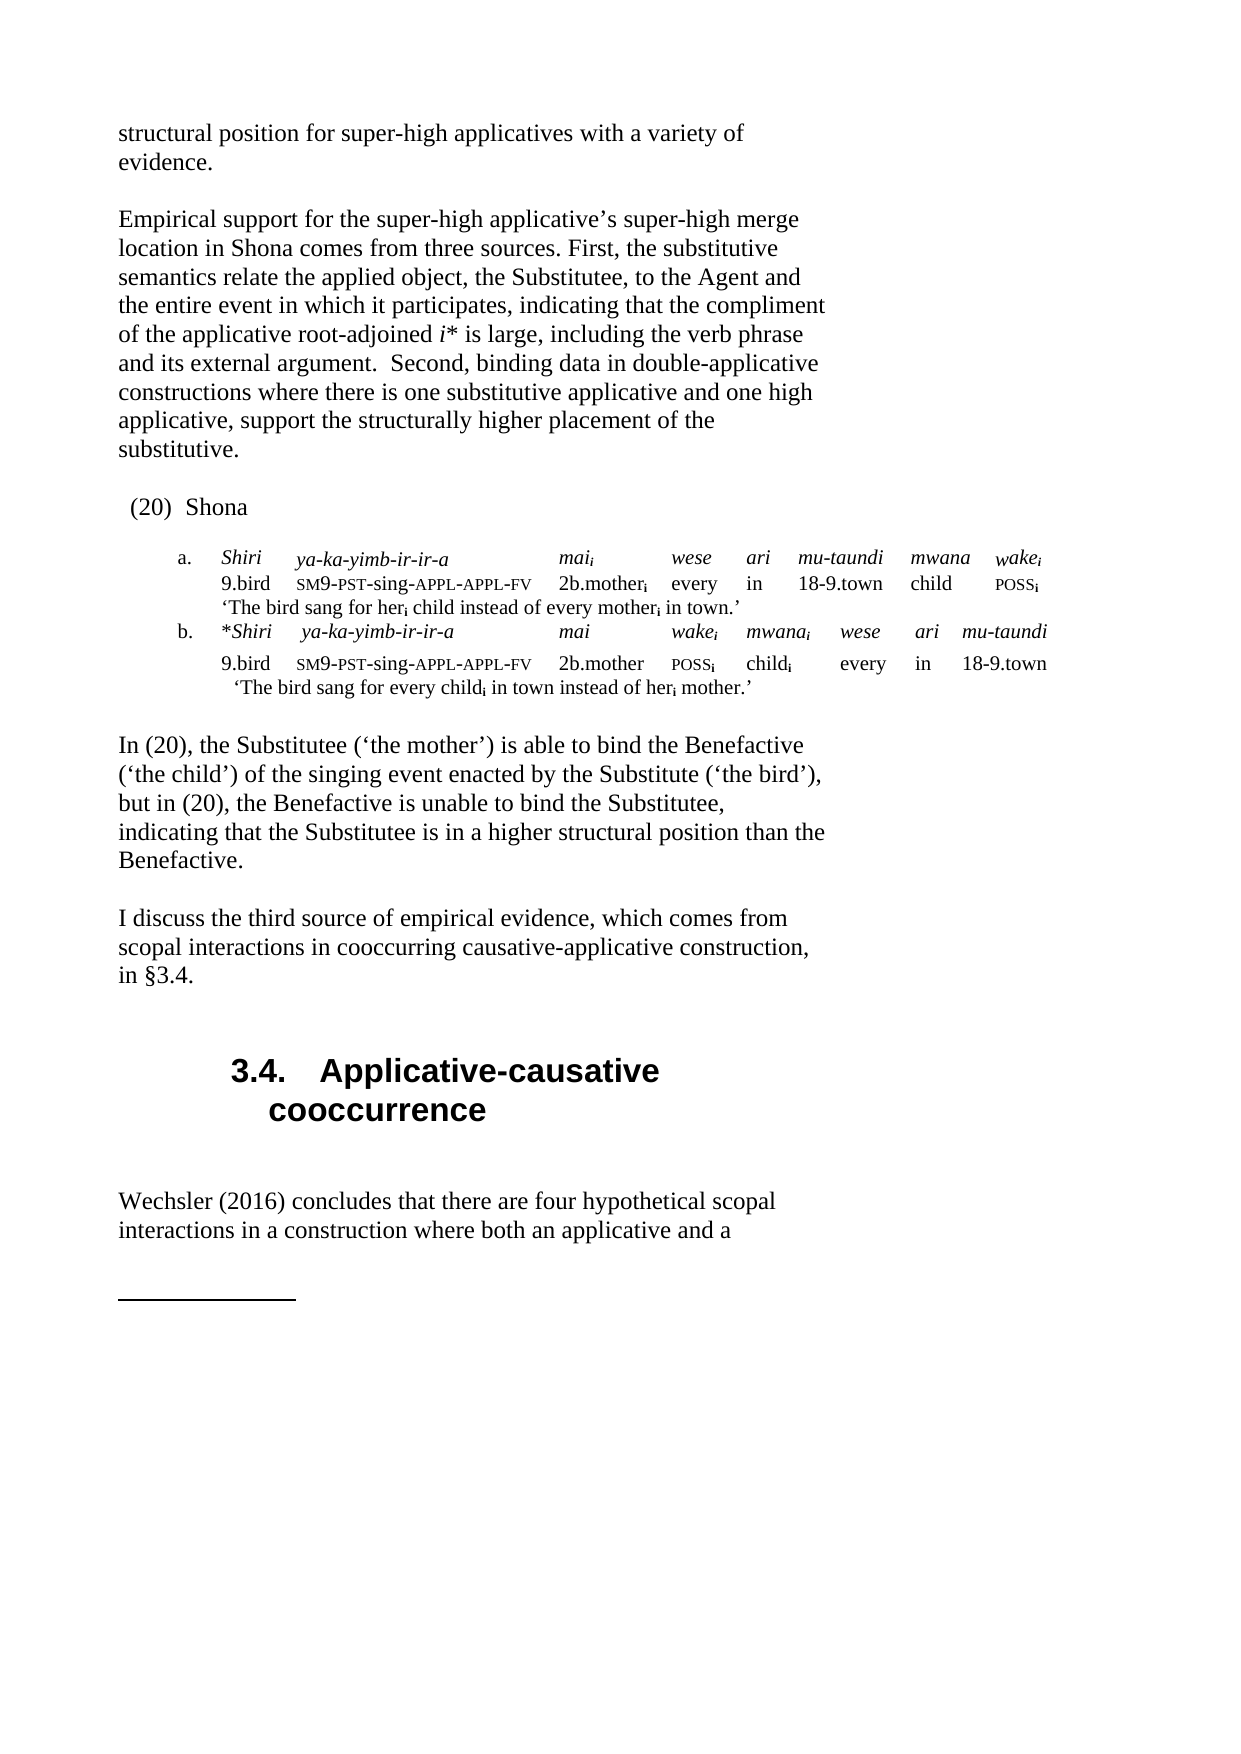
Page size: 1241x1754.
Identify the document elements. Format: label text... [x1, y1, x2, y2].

table_cell 18-9.town [962, 651, 1074, 675]
list Applicative-causative cooccurrence [231, 1051, 827, 1128]
table_cell possi [995, 571, 1074, 595]
table_cell ‘The bird sang for heri child instead of every motheri in town.’ [221, 595, 910, 619]
table_cell childi [746, 651, 840, 675]
table_cell ‘The bird sang for every childi in town instead of heri mother.’ [221, 675, 1074, 702]
table_cell every [840, 651, 915, 675]
text I assert that super-high applicatives merge first with the same ‘for’ root as high applicatives. The semantic contributions of high and super-high applicatives are similar, in that they both broadly designate the applicative arguments as entities positively impacted by their compliments. Therefore, in combination with the fact that the structural positions of high and super high applicatives are distinct, I argue the same root is sufficient. Kim (2011, 2012) also argues for an applicative merge location above Voice (above the external most argument introduced by i* in the terms of this analysis). Kim proposes that in Japanese adversity causatives (which I discussed in §2.2) and Korean adversity passives, which are very similar to Japanese adversity causatives an applicative head she calls “peripheral appl” merges very high above all other external arguments and introduces affectee arguments that are the syntactic subjects of their clauses. I assume that, given the similarity between the two structures, Wood & Marantz’s account of Japanese adversity causatives is a suitable account of Korean adversity passives as well. Kim’s proposed merge location for peripheral appl is motivated primarily by word order: the affectee is the syntactic subject of the construction by virtue of preceding the verb (Korean and Japanese are SOV). In my analysis, the arguments introduced by super-high applicatives are not syntactic subjects and word order is a challenge for the theory, rather than supporting evidence. While I am not able to resolve the issue of word order here, I do motivate my proposed structural position for super-high applicatives with a variety of evidence. [118, 118, 827, 176]
table_header wese [671, 521, 746, 571]
table_cell 9.bird [221, 651, 296, 675]
table_cell possi [671, 651, 746, 675]
table_cell in [915, 651, 962, 675]
table_cell ya-ka-yimb-ir-ir-a [296, 619, 559, 651]
table_cell [178, 595, 221, 619]
table_header wakei [995, 521, 1074, 571]
table_cell mwanai [746, 619, 840, 651]
table_cell 2b.motheri [559, 571, 671, 595]
table_cell sm9-pst-sing-appl-appl-fv [296, 571, 559, 595]
table_cell [178, 675, 221, 702]
table_header maii [559, 521, 671, 571]
text Wechsler (2016) concludes that there are four hypothetical scopal interactions in a construction where both an applicative and a [118, 1186, 827, 1243]
text Empirical support for the super-high applicative’s super-high merge location in Shona comes from three sources. First, the substitutive semantics relate the applied object, the Substitutee, to the Agent and the entire event in which it participates, indicating that the compliment of the applicative root-adjoined i* is large, including the verb phrase and its external argument. Second, binding data in double-applicative constructions where there is one substitutive applicative and one high applicative, support the structurally higher placement of the substitutive. [118, 204, 827, 463]
list Shona [130, 492, 827, 521]
table_cell sm9-pst-sing-appl-appl-fv [296, 651, 559, 675]
table_cell child [910, 571, 995, 595]
table_header Shiri [221, 521, 296, 571]
table_cell [910, 595, 995, 619]
table_cell wese [840, 619, 915, 651]
table_cell b. [178, 619, 221, 651]
table_cell 2b.mother [559, 651, 671, 675]
table_header a. [178, 521, 221, 571]
table_cell [178, 651, 221, 675]
table_cell [995, 595, 1074, 619]
table_cell every [671, 571, 746, 595]
table_cell *Shiri [221, 619, 296, 651]
table_cell [178, 571, 221, 595]
table_cell 18-9.town [798, 571, 910, 595]
table_header mwana [910, 521, 995, 571]
table_header ari [746, 521, 798, 571]
table_cell wakei [671, 619, 746, 651]
table_cell in [746, 571, 798, 595]
text I discuss the third source of empirical evidence, which comes from scopal interactions in cooccurring causative-applicative construction, in §3.4. [118, 903, 827, 989]
table_cell 9.bird [221, 571, 296, 595]
table_cell ari [915, 619, 962, 651]
table_header ya-ka-yimb-ir-ir-a [296, 521, 559, 571]
text In (20), the Substitutee (‘the mother’) is able to bind the Benefactive (‘the child’) of the singing event enacted by the Substitute (‘the bird’), but in (20), the Benefactive is unable to bind the Substitutee, indicating that the Substitutee is in a higher structural position than the Benefactive. [118, 730, 827, 874]
table_header mu-taundi [798, 521, 910, 571]
table_cell mu-taundi [962, 619, 1074, 651]
table_cell mai [559, 619, 671, 651]
